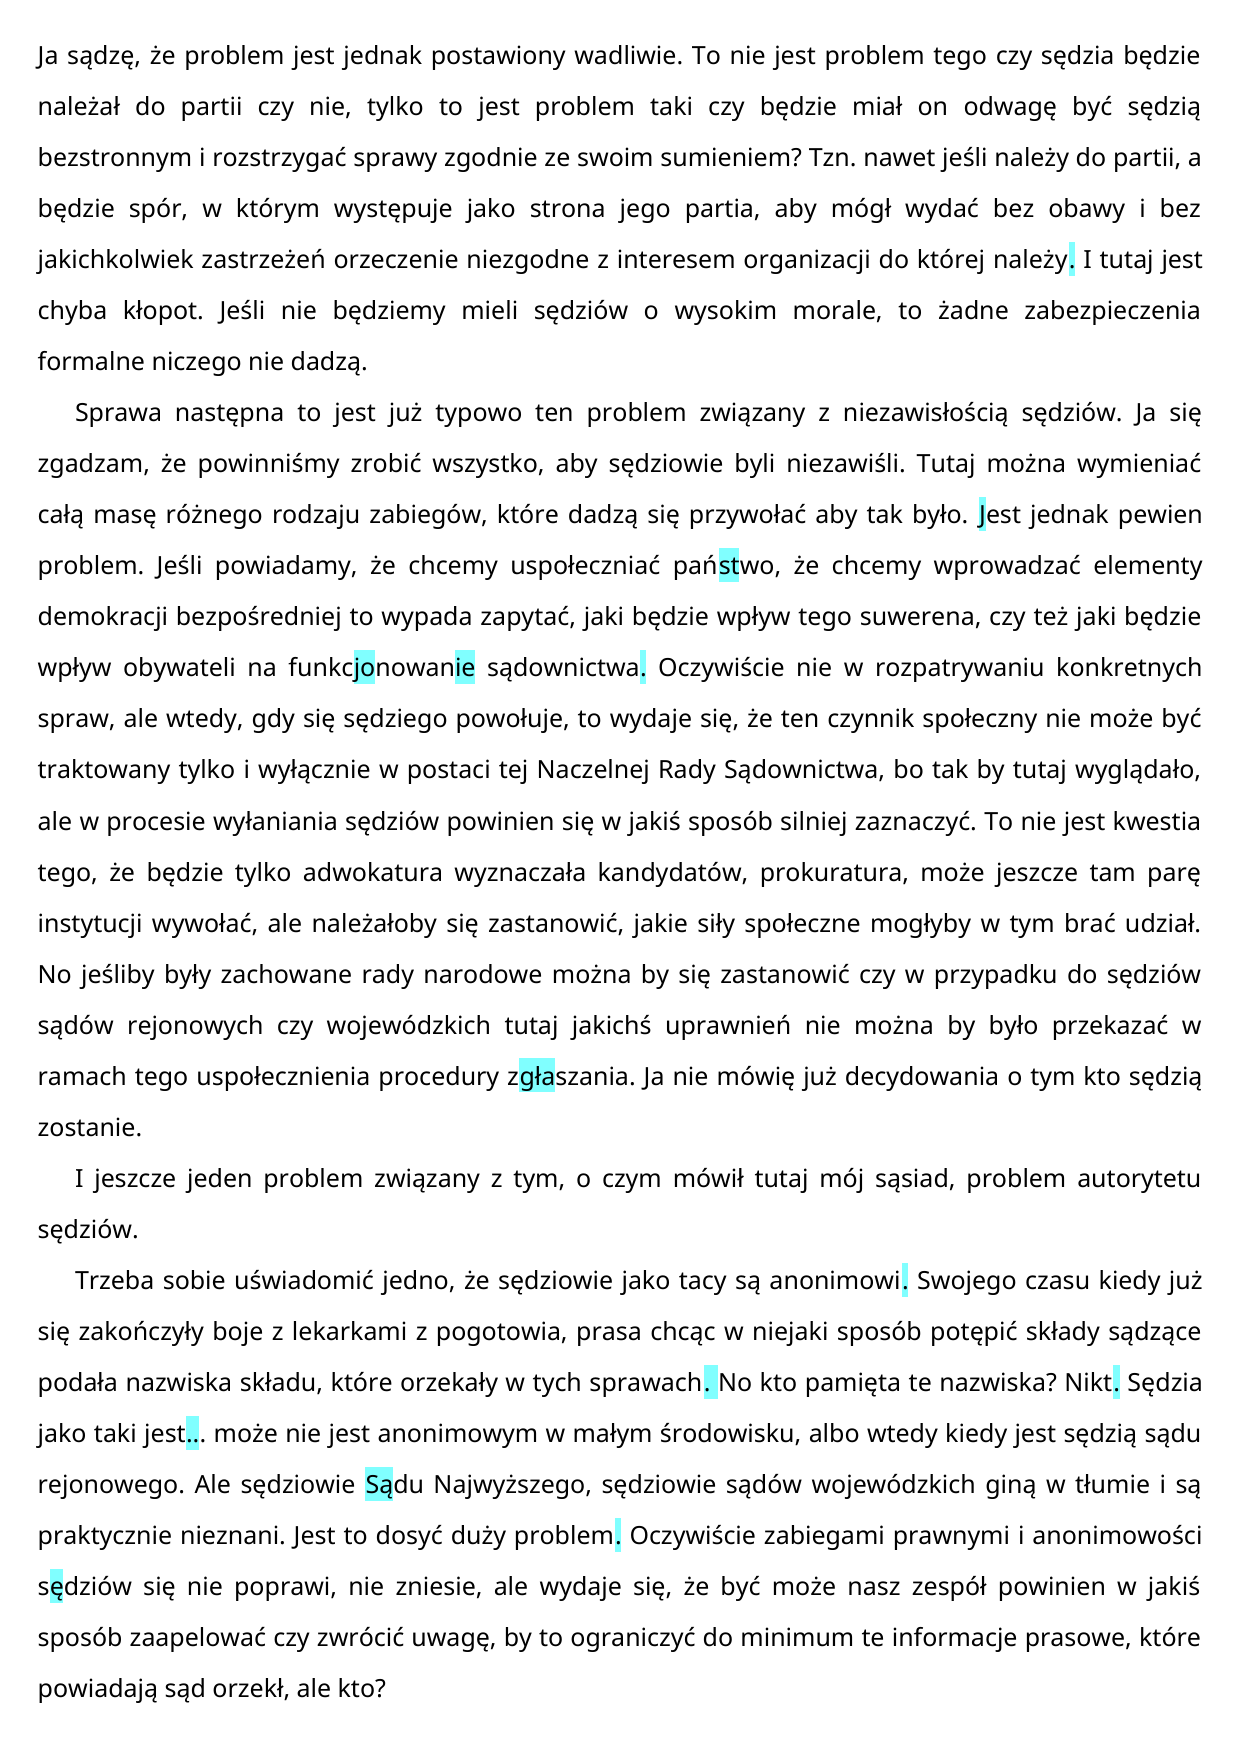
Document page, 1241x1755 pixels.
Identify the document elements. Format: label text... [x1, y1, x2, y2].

text I jeszcze jeden problem związany z tym, o czym mówił tutaj mój sąsiad, problem autorytetu sędziów. [37, 1160, 1203, 1246]
text Ja sądzę, że problem jest jednak postawiony wadliwie. To nie jest problem tego czy sędzia będzie należał do partii czy nie, tylko to jest problem taki czy będzie miał on odwagę być sędzią bezstronnym i rozstrzygać sprawy zgodnie ze swoim sumieniem? Tzn. nawet jeśli należy do partii, a będzie spór, w którym występuje jako strona jego partia, aby mógł wydać bez obawy i bez jakichkolwiek zastrzeżeń orzeczenie niezgodne z interesem organizacji do której należy. I tutaj jest chyba kłopot. Jeśli nie będziemy mieli sędziów o wysokim morale, to żadne zabezpieczenia formalne niczego nie dadzą. [37, 37, 1203, 378]
text Sprawa następna to jest już typowo ten problem związany z niezawisłością sędziów. Ja się zgadzam, że powinniśmy zrobić wszystko, aby sędziowie byli niezawiśli. Tutaj można wymieniać całą masę różnego rodzaju zabiegów, które dadzą się przywołać aby tak było. Jest jednak pewien problem. Jeśli powiadamy, że chcemy uspołeczniać państwo, że chcemy wprowadzać elementy demokracji bezpośredniej to wypada zapytać, jaki będzie wpływ tego suwerena, czy też jaki będzie wpływ obywateli na funkcjonowanie sądownictwa. Oczywiście nie w rozpatrywaniu konkretnych spraw, ale wtedy, gdy się sędziego powołuje, to wydaje się, że ten czynnik społeczny nie może być traktowany tylko i wyłącznie w postaci tej Naczelnej Rady Sądownictwa, bo tak by tutaj wyglądało, ale w procesie wyłaniania sędziów powinien się w jakiś sposób silniej zaznaczyć. To nie jest kwestia tego, że będzie tylko adwokatura wyznaczała kandydatów, prokuratura, może jeszcze tam parę instytucji wywołać, ale należałoby się zastanowić, jakie siły społeczne mogłyby w tym brać udział. No jeśliby były zachowane rady narodowe można by się zastanowić czy w przypadku do sędziów sądów rejonowych czy wojewódzkich tutaj jakichś uprawnień nie można by było przekazać w ramach tego uspołecznienia procedury zgłaszania. Ja nie mówię już decydowania o tym kto sędzią zostanie. [37, 395, 1203, 1143]
text Trzeba sobie uświadomić jedno, że sędziowie jako tacy są anonimowi. Swojego czasu kiedy już się zakończyły boje z lekarkami z pogotowia, prasa chcąc w niejaki sposób potępić składy sądzące podała nazwiska składu, które orzekały w tych sprawach. No kto pamięta te nazwiska? Nikt. Sędzia jako taki jest... może nie jest anonimowym w małym środowisku, albo wtedy kiedy jest sędzią sądu rejonowego. Ale sędziowie Sądu Najwyższego, sędziowie sądów wojewódzkich giną w tłumie i są praktycznie nieznani. Jest to dosyć duży problem. Oczywiście zabiegami prawnymi i anonimowości sędziów się nie poprawi, nie zniesie, ale wydaje się, że być może nasz zespół powinien w jakiś sposób zaapelować czy zwrócić uwagę, by to ograniczyć do minimum te informacje prasowe, które powiadają sąd orzekł, ale kto? [37, 1262, 1203, 1705]
